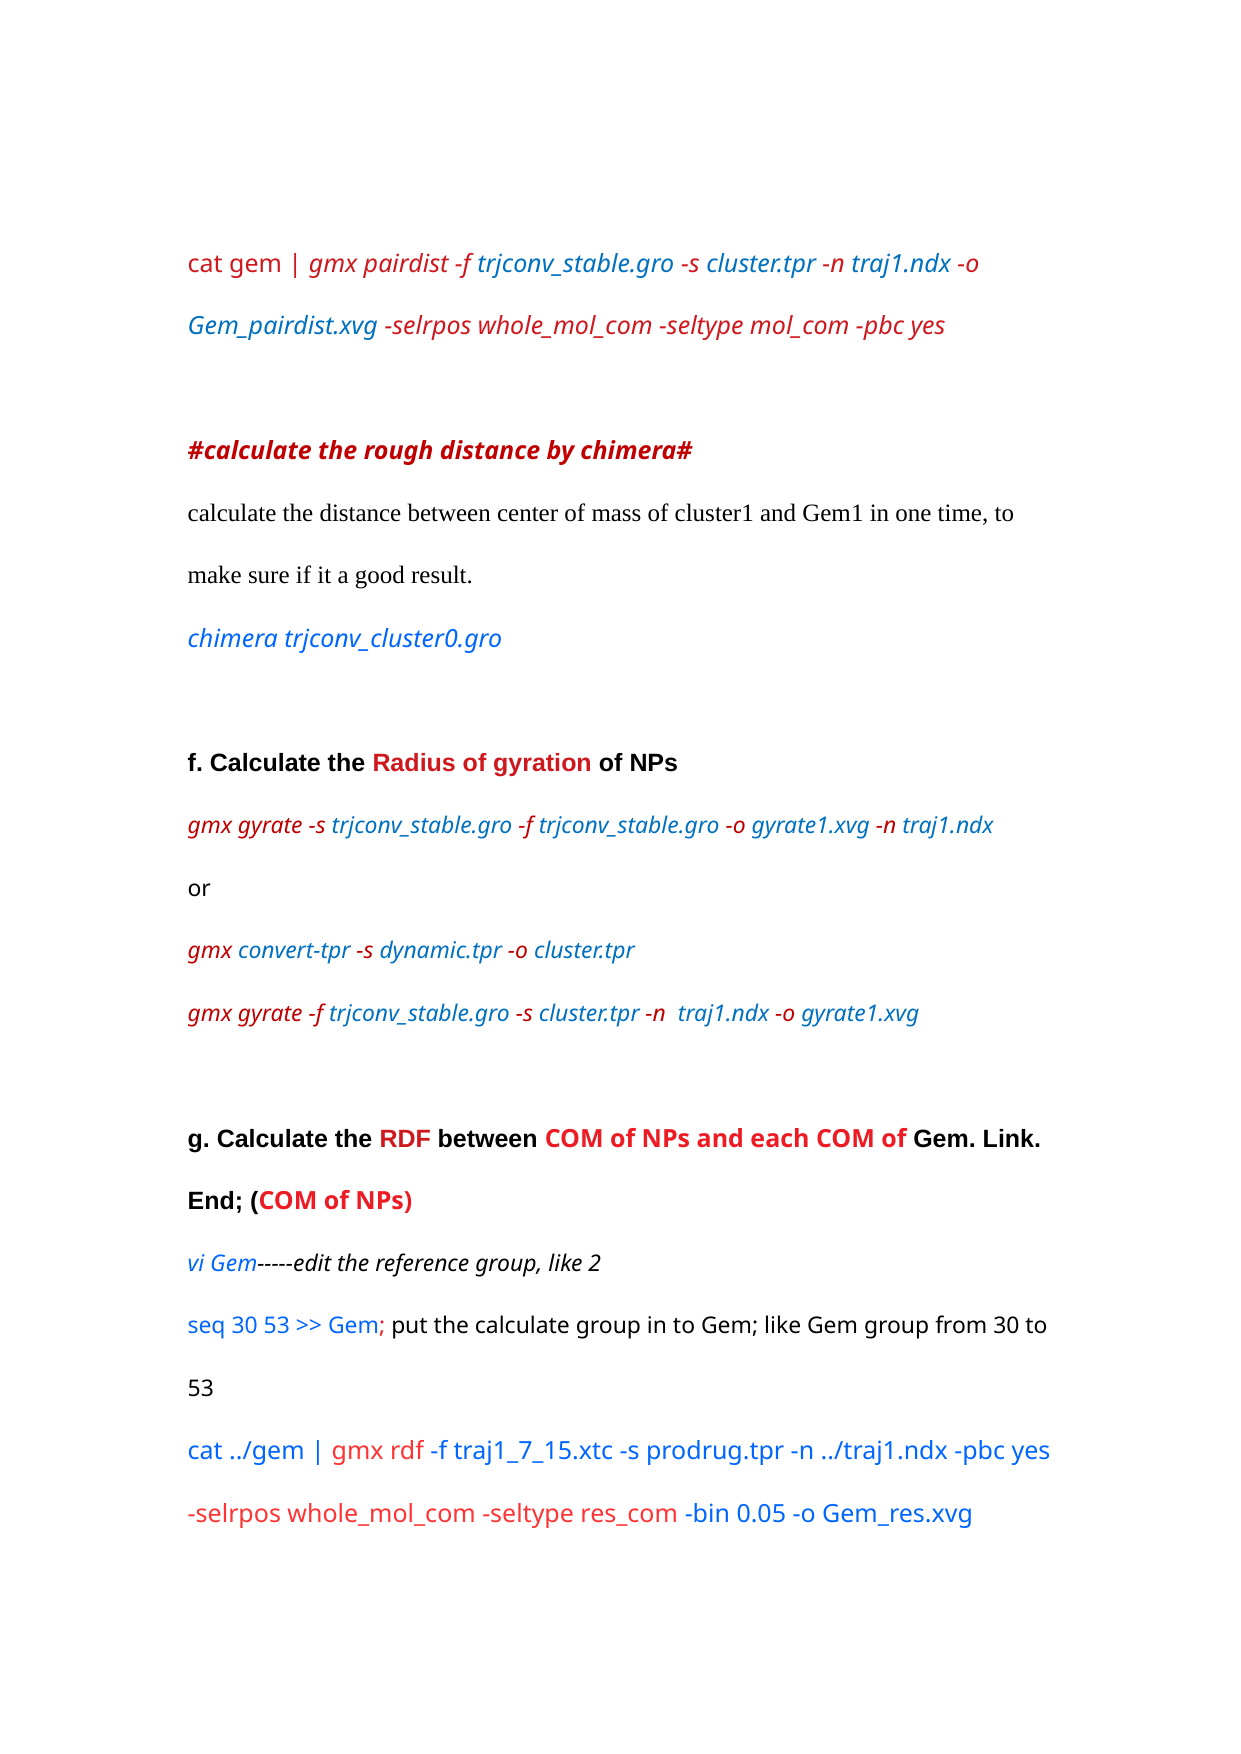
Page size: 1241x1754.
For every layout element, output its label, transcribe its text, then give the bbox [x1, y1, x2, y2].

text f. Calculate the Radius of gyration of NPs [187, 721, 1053, 783]
text #calculate the rough distance by chimera# [187, 408, 1053, 471]
text cat gem | gmx pairdist -f trjconv_stable.gro -s cluster.tpr -n traj1.ndx -o Gem_pairdist.xvg -selrpos whole_mol_com -seltype mol_com -pbc yes [187, 221, 1053, 346]
text or [187, 846, 1053, 908]
text cat ../gem | gmx rdf -f traj1_7_15.xtc -s prodrug.tpr -n ../traj1.ndx -pbc yes -selrpos whole_mol_com -seltype res_com -bin 0.05 -o Gem_res.xvg [187, 1408, 1053, 1533]
text calculate the distance between center of mass of cluster1 and Gem1 in one time, to make sure if it a good result. [187, 471, 1053, 596]
text gmx convert-tpr -s dynamic.tpr -o cluster.tpr [187, 908, 1053, 971]
text seq 30 53 >> Gem; put the calculate group in to Gem; like Gem group from 30 to 53 [187, 1283, 1053, 1408]
text gmx gyrate -f trjconv_stable.gro -s cluster.tpr -n traj1.ndx -o gyrate1.xvg [187, 971, 1053, 1033]
text chimera trjconv_cluster0.gro [187, 596, 1053, 658]
text gmx gyrate -s trjconv_stable.gro -f trjconv_stable.gro -o gyrate1.xvg -n traj1.ndx [187, 783, 1053, 846]
text vi Gem-----edit the reference group, like 2 [187, 1221, 1053, 1283]
text g. Calculate the RDF between COM of NPs and each COM of Gem. Link. End; (COM of NPs) [187, 1096, 1053, 1221]
